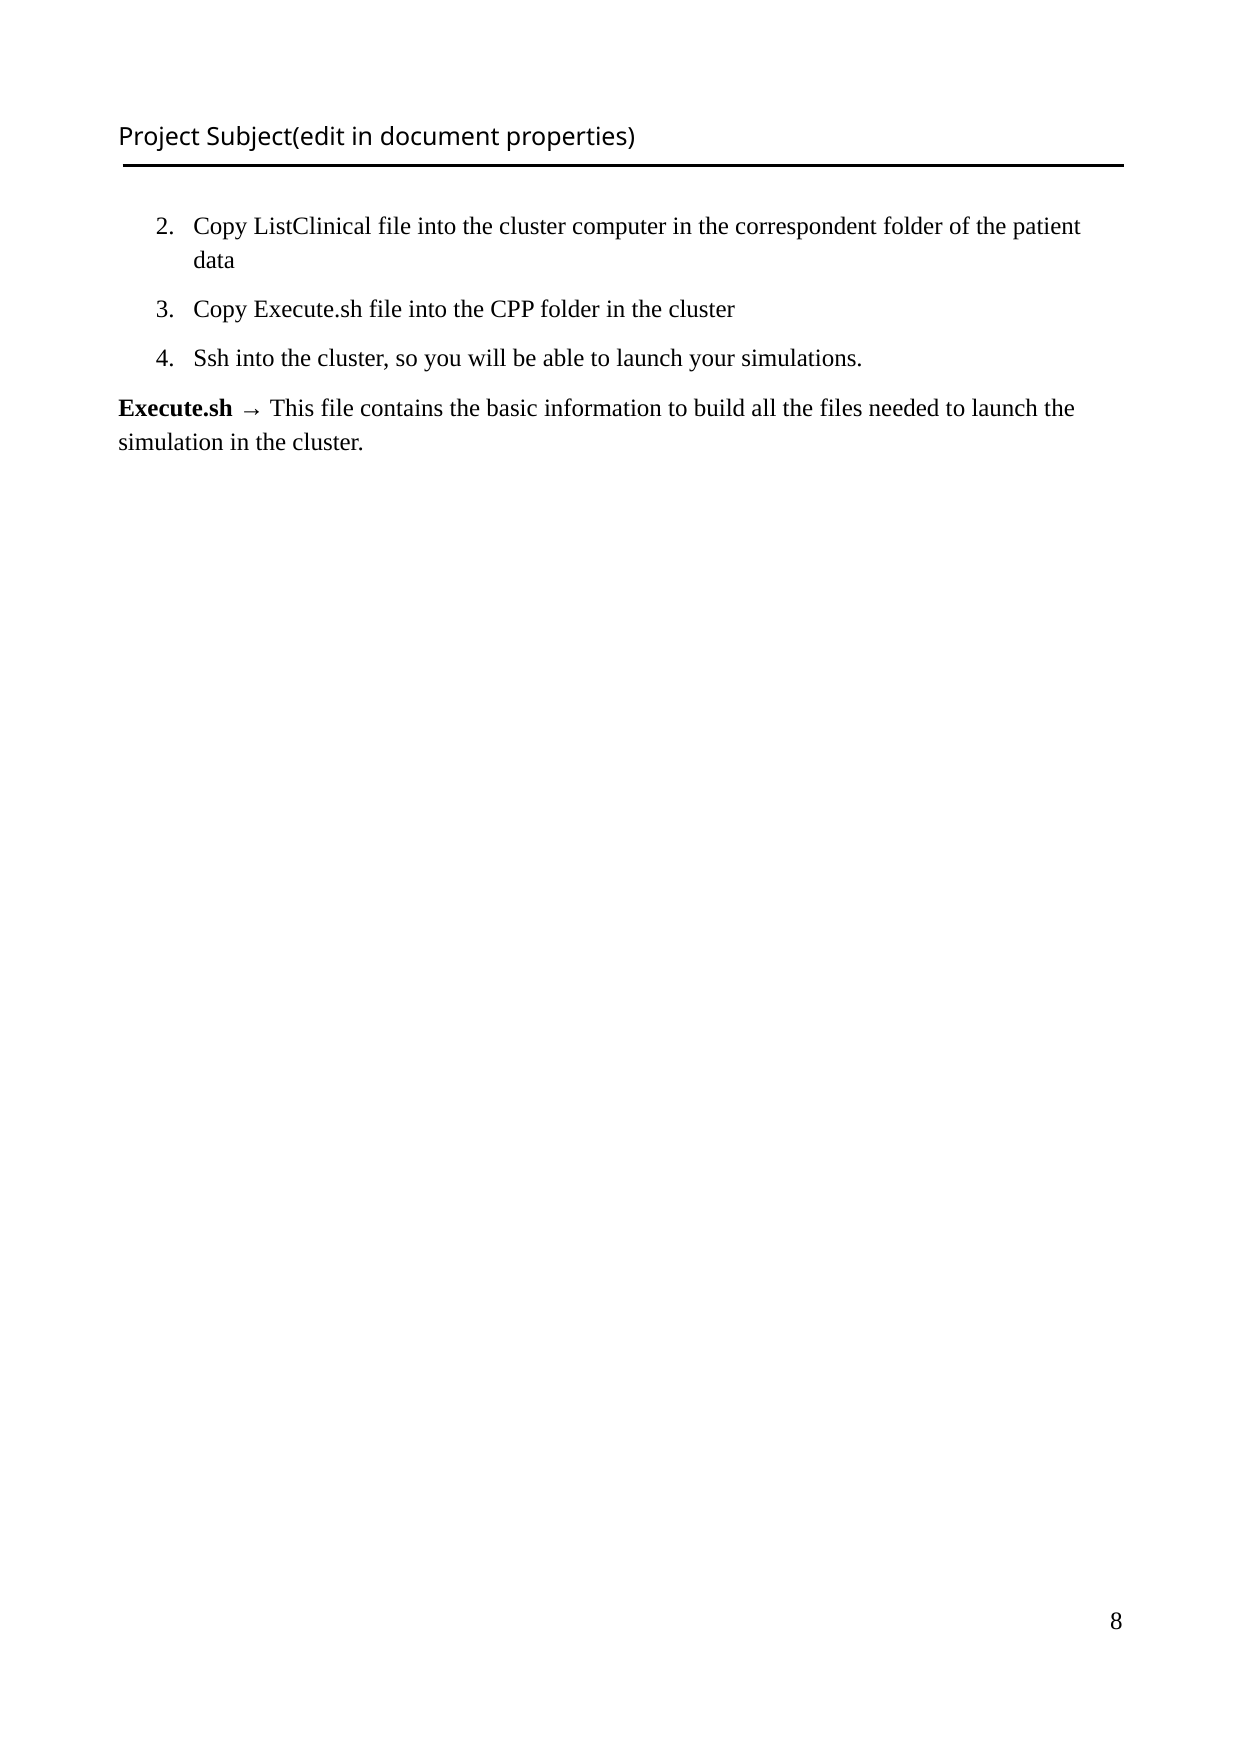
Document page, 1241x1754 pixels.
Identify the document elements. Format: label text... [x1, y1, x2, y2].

text Execute.sh → This file contains the basic information to build all the files needed to launch the simulation in the cluster. [118, 393, 1122, 456]
list Copy Execute.sh file into the CPP folder in the cluster [156, 294, 1122, 323]
list Ssh into the cluster, so you will be able to launch your simulations. [156, 343, 1122, 372]
list Copy ListClinical file into the cluster computer in the correspondent folder of the patient data [156, 211, 1122, 274]
